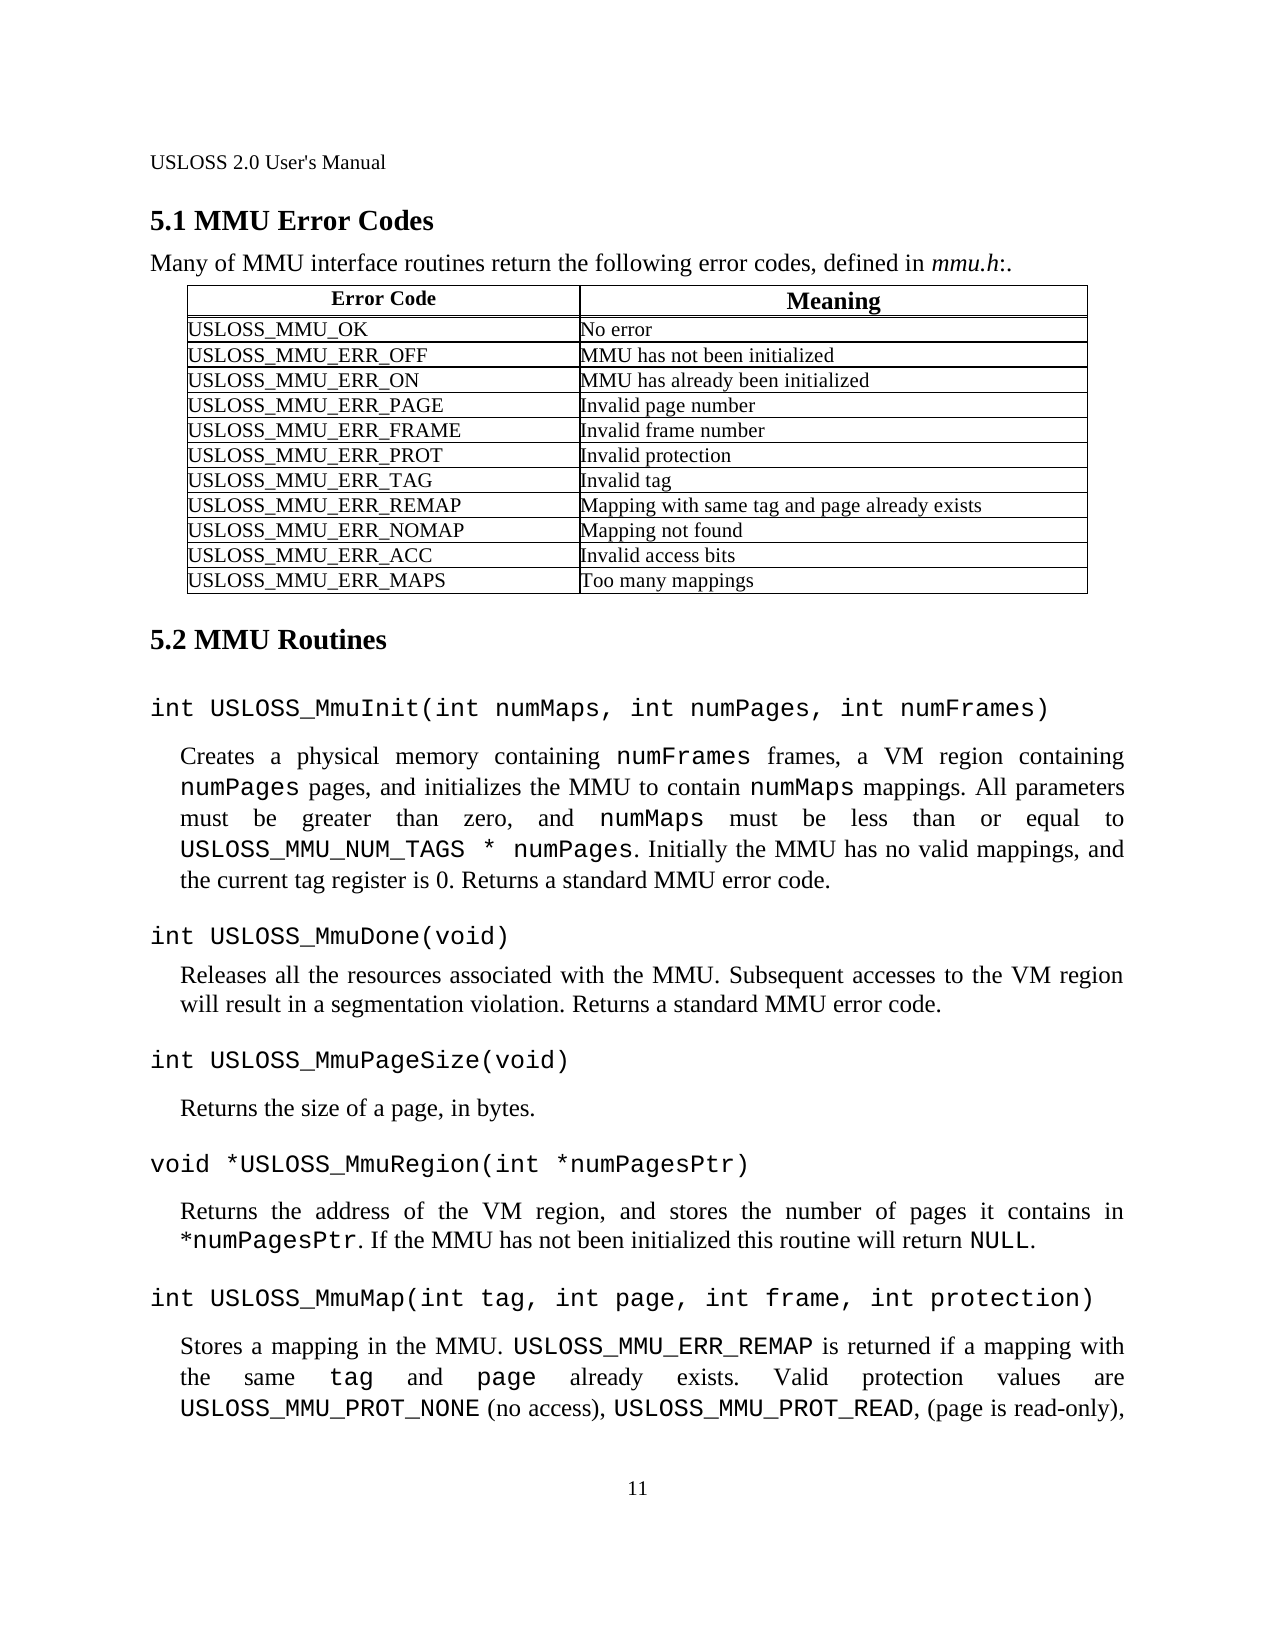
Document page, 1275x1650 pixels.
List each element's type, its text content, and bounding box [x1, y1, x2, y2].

table_header Error Code [188, 286, 579, 315]
text Returns the address of the VM region, and stores the number of pages it contains in *numPagesPtr. If the MMU has not been initialized this routine will return NULL. [180, 1196, 1125, 1256]
text void *USLOSS_MmuRegion(int *numPagesPtr) [150, 1151, 1125, 1179]
table_cell No error [581, 318, 1087, 341]
table_cell USLOSS_MMU_ERR_TAG [188, 468, 579, 492]
table_cell Mapping with same tag and page already exists [581, 493, 1087, 517]
text Creates a physical memory containing numFrames frames, a VM region containing numPages pages, and initializes the MMU to contain numMaps mappings. All parameters must be greater than zero, and numMaps must be less than or equal to USLOSS_MMU_NUM_TAGS * numPages. Initially the MMU has no valid mappings, and the current tag register is 0. Returns a standard MMU error code. [180, 741, 1125, 894]
table_cell Invalid access bits [581, 543, 1087, 567]
text Returns the size of a page, in bytes. [180, 1093, 1125, 1122]
text Many of MMU interface routines return the following error codes, defined in mmu.h:. [150, 247, 1125, 277]
table_cell USLOSS_MMU_OK [188, 318, 579, 341]
table_cell Invalid protection [581, 443, 1087, 467]
text Releases all the resources associated with the MMU. Subsequent accesses to the VM region will result in a segmentation violation. Returns a standard MMU error code. [180, 960, 1125, 1018]
text int USLOSS_MmuMap(int tag, int page, int frame, int protection) [150, 1285, 1125, 1314]
table_cell Invalid frame number [581, 418, 1087, 442]
subtitle 5.1 MMU Error Codes [150, 203, 1125, 237]
table_cell Invalid page number [581, 393, 1087, 417]
text int USLOSS_MmuPageSize(void) [150, 1047, 1125, 1076]
table_cell MMU has already been initialized [581, 368, 1087, 392]
table_cell USLOSS_MMU_ERR_FRAME [188, 418, 579, 442]
text Stores a mapping in the MMU. USLOSS_MMU_ERR_REMAP is returned if a mapping with the same tag and page already exists. Valid protection values are USLOSS_MMU_PROT_NONE (no access), USLOSS_MMU_PROT_READ, (page is read-only), [180, 1331, 1125, 1424]
table_cell USLOSS_MMU_ERR_PAGE [188, 393, 579, 417]
table_cell USLOSS_MMU_ERR_MAPS [188, 568, 579, 592]
table_cell USLOSS_MMU_ERR_ON [188, 368, 579, 392]
table_cell Invalid tag [581, 468, 1087, 492]
table_cell Mapping not found [581, 518, 1087, 542]
text int USLOSS_MmuInit(int numMaps, int numPages, int numFrames) [150, 696, 1125, 724]
table_cell USLOSS_MMU_ERR_PROT [188, 443, 579, 467]
table_cell USLOSS_MMU_ERR_ACC [188, 543, 579, 567]
table_cell Too many mappings [581, 568, 1087, 592]
subtitle 5.2 MMU Routines [150, 623, 1125, 656]
table_cell USLOSS_MMU_ERR_OFF [188, 343, 579, 366]
table_header Meaning [581, 286, 1087, 315]
table_cell MMU has not been initialized [581, 343, 1087, 366]
text int USLOSS_MmuDone(void) [150, 923, 1125, 952]
table_cell USLOSS_MMU_ERR_REMAP [188, 493, 579, 517]
table_cell USLOSS_MMU_ERR_NOMAP [188, 518, 579, 542]
